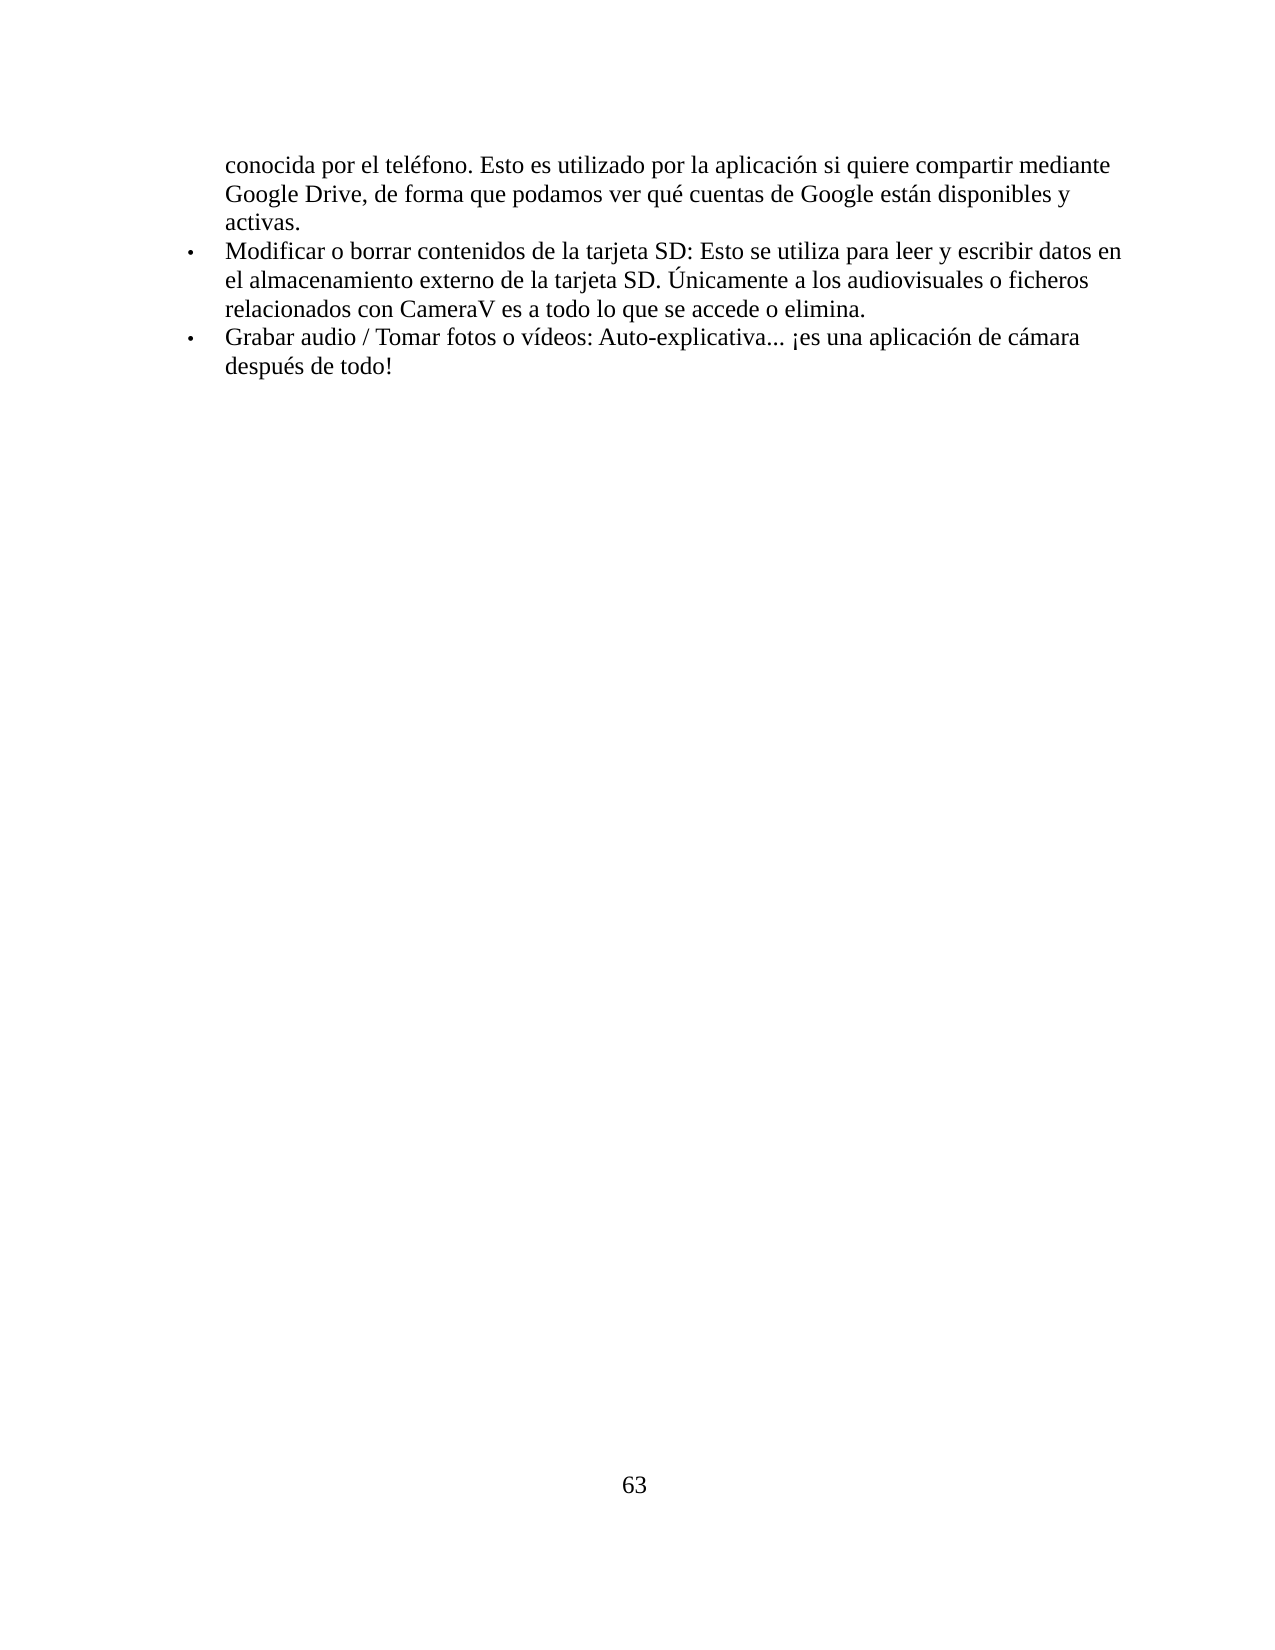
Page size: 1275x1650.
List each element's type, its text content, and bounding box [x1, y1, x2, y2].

list conocida por el teléfono. Esto es utilizado por la aplicación si quiere compartir mediante Google Drive, de forma que podamos ver qué cuentas de Google están disponibles y activas. [187, 150, 1125, 236]
list Grabar audio / Tomar fotos o vídeos: Auto-explicativa... ¡es una aplicación de cámara después de todo! [187, 322, 1125, 380]
list Modificar o borrar contenidos de la tarjeta SD: Esto se utiliza para leer y escribir datos en el almacenamiento externo de la tarjeta SD. Únicamente a los audiovisuales o ficheros relacionados con CameraV es a todo lo que se accede o elimina. [187, 236, 1125, 322]
